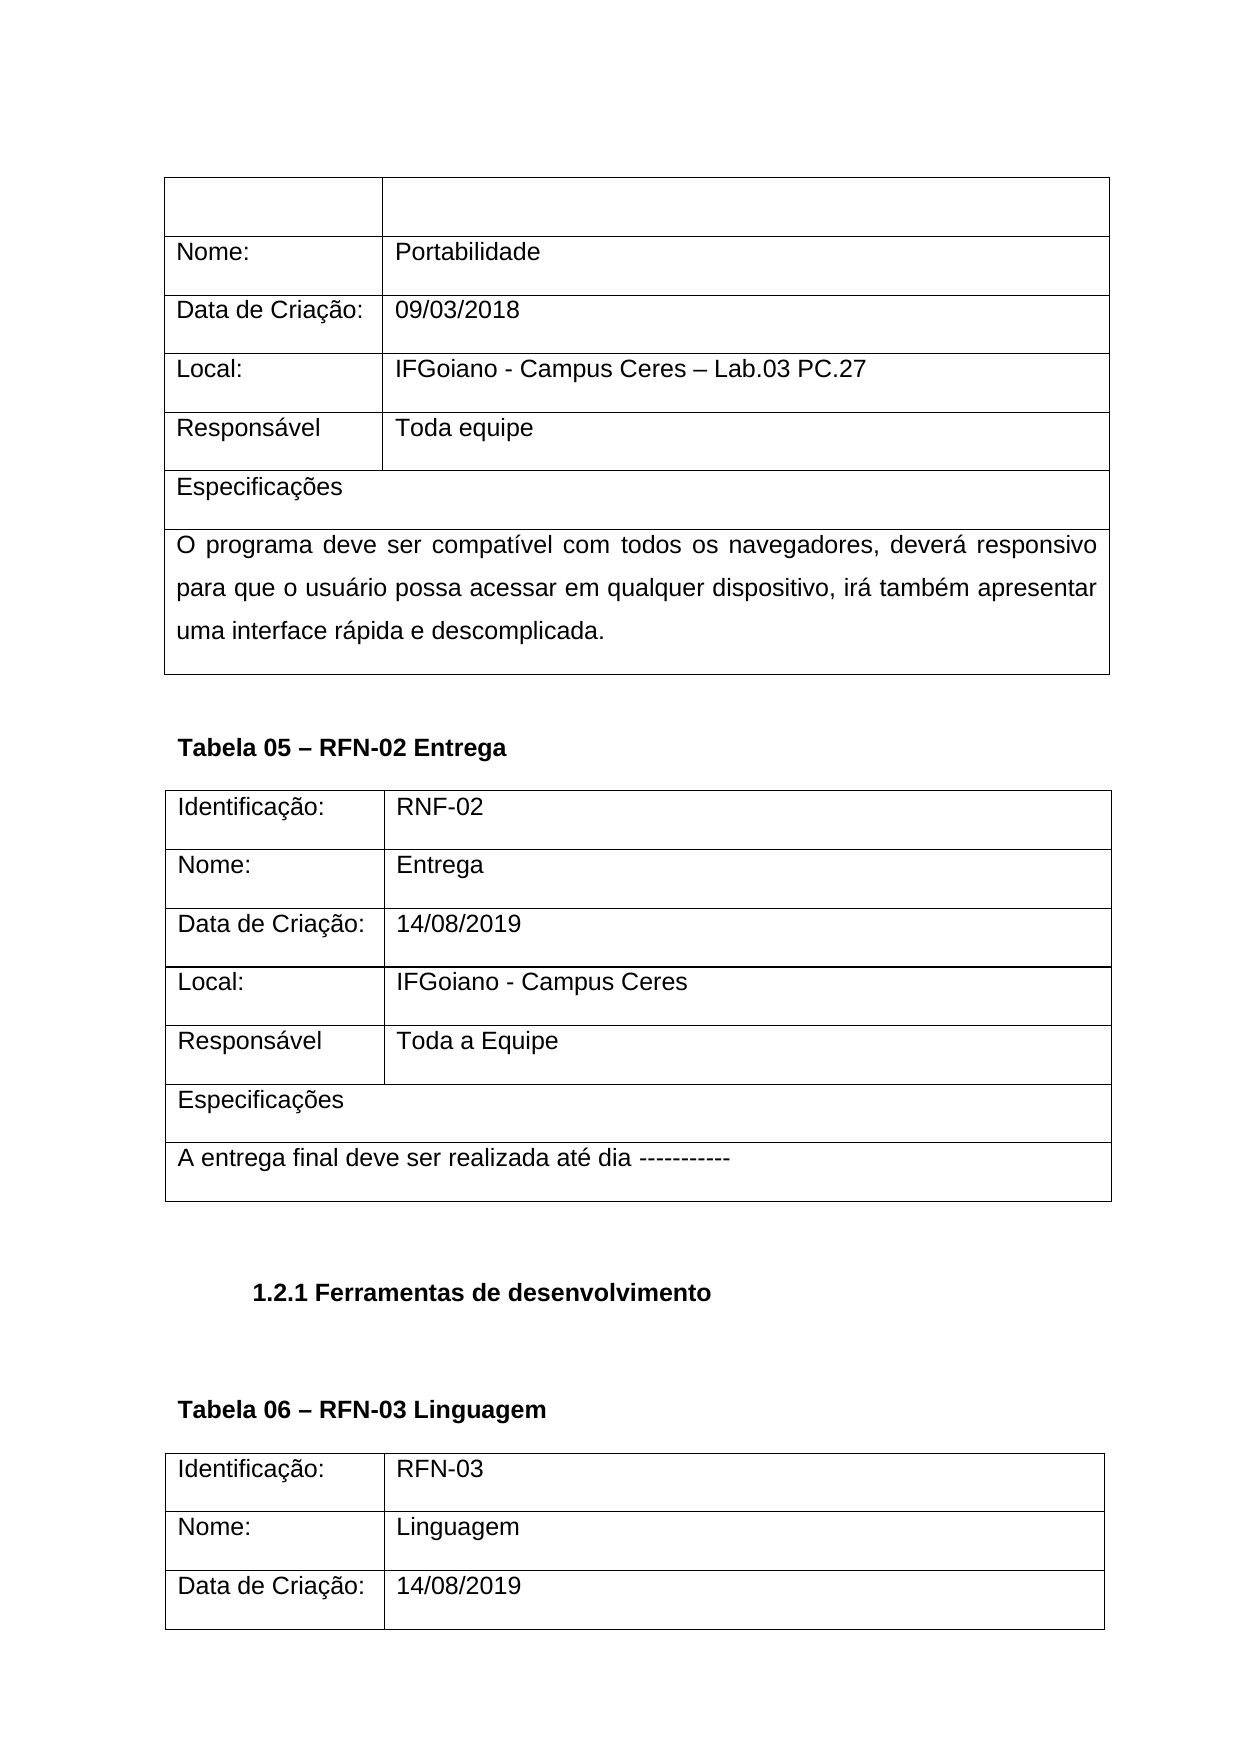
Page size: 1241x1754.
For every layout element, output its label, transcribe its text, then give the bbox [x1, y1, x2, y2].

list 1.2.1 Ferramentas de desenvolvimento [177, 1274, 1122, 1308]
table_header RFN-03 [385, 1454, 1104, 1511]
table_cell Data de Criação: [166, 909, 384, 966]
table_cell IFGoiano - Campus Ceres [385, 968, 1111, 1025]
text Tabela 05 – RFN-02 Entrega [177, 733, 1122, 761]
table_cell Linguagem [385, 1512, 1104, 1570]
table_cell Nome: [166, 1512, 384, 1570]
table_header [165, 178, 382, 236]
table_cell O programa deve ser compatível com todos os navegadores, deverá responsivo para que o usuário possa acessar em qualquer dispositivo, irá também apresentar uma interface rápida e descomplicada. [165, 530, 1109, 674]
table_cell IFGoiano - Campus Ceres – Lab.03 PC.27 [383, 354, 1109, 412]
table_header RNF-02 [385, 791, 1111, 849]
table_cell Toda a Equipe [385, 1026, 1111, 1084]
table_cell Toda equipe [383, 413, 1109, 470]
table_cell 14/08/2019 [385, 909, 1111, 966]
table_cell Data de Criação: [165, 296, 382, 353]
table_cell Entrega [385, 850, 1111, 908]
table_cell Responsável [166, 1026, 384, 1084]
table_cell Local: [165, 354, 382, 412]
table_header Identificação: [166, 1454, 384, 1511]
table_header Identificação: [166, 791, 384, 849]
table_cell Responsável [165, 413, 382, 470]
table_header [383, 178, 1109, 236]
table_cell Data de Criação: [166, 1571, 384, 1628]
table_cell A entrega final deve ser realizada até dia ----------- [166, 1143, 1111, 1201]
table_cell Nome: [166, 850, 384, 908]
table_cell 09/03/2018 [383, 296, 1109, 353]
table_cell Local: [166, 968, 384, 1025]
table_cell Nome: [165, 237, 382, 294]
text Tabela 06 – RFN-03 Linguagem [177, 1395, 1122, 1423]
table_cell 14/08/2019 [385, 1571, 1104, 1628]
table_cell Especificações [166, 1085, 1111, 1142]
table_cell Portabilidade [383, 237, 1109, 294]
table_cell Especificações [165, 471, 1109, 529]
